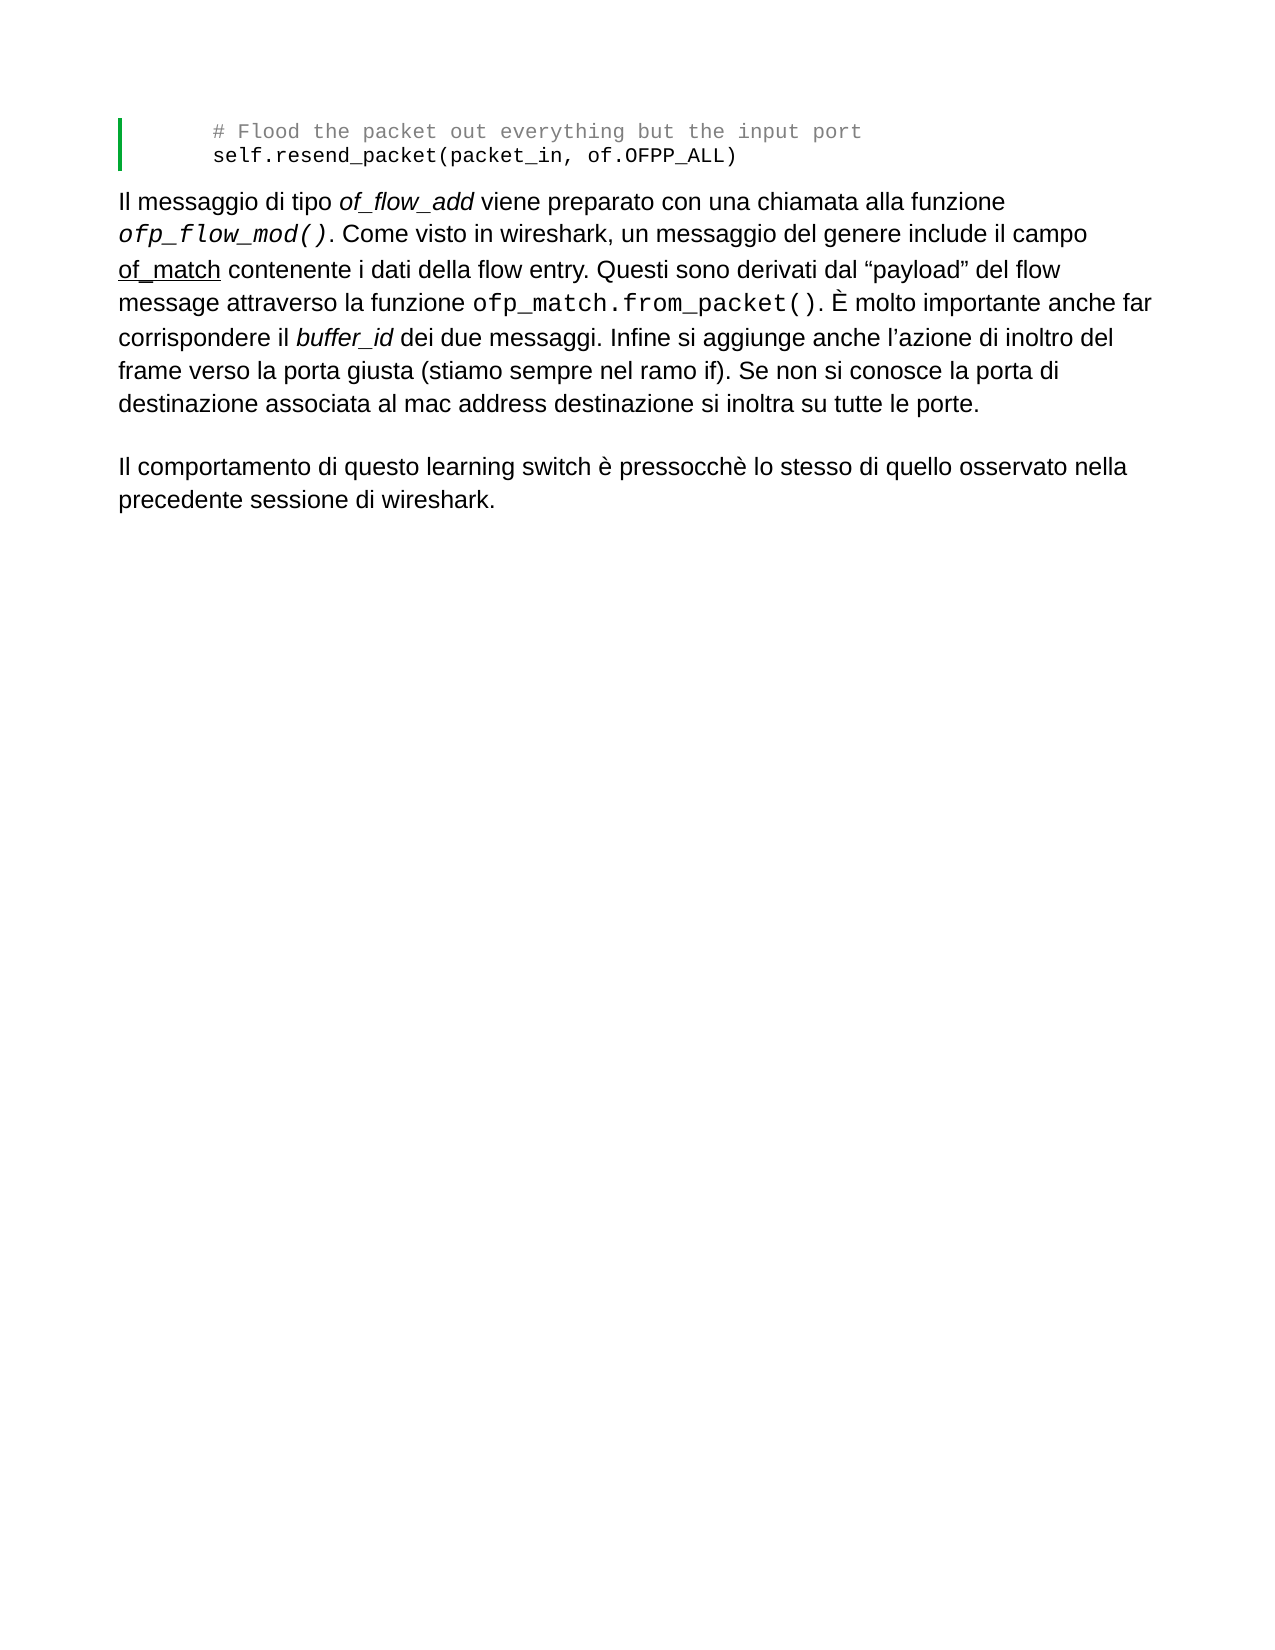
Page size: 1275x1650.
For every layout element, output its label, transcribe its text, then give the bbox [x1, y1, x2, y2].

text self.resend_packet(packet_in, of.OFPP_ALL) [122, 145, 1157, 171]
text Il comportamento di questo learning switch è pressocchè lo stesso di quello osservato nella precedente sessione di wireshark. [118, 452, 1157, 514]
text Il messaggio di tipo of_flow_add viene preparato con una chiamata alla funzione ofp_flow_mod(). Come visto in wireshark, un messaggio del genere include il campo of_match contenente i dati della flow entry. Questi sono derivati dal “payload” del flow message attraverso la funzione ofp_match.from_packet(). È molto importante anche far corrispondere il buffer_id dei due messaggi. Infine si aggiunge anche l’azione di inoltro del frame verso la porta giusta (stiamo sempre nel ramo if). Se non si conosce la porta di destinazione associata al mac address destinazione si inoltra su tutte le porte. [118, 186, 1157, 418]
text # Flood the packet out everything but the input port [122, 118, 1157, 145]
